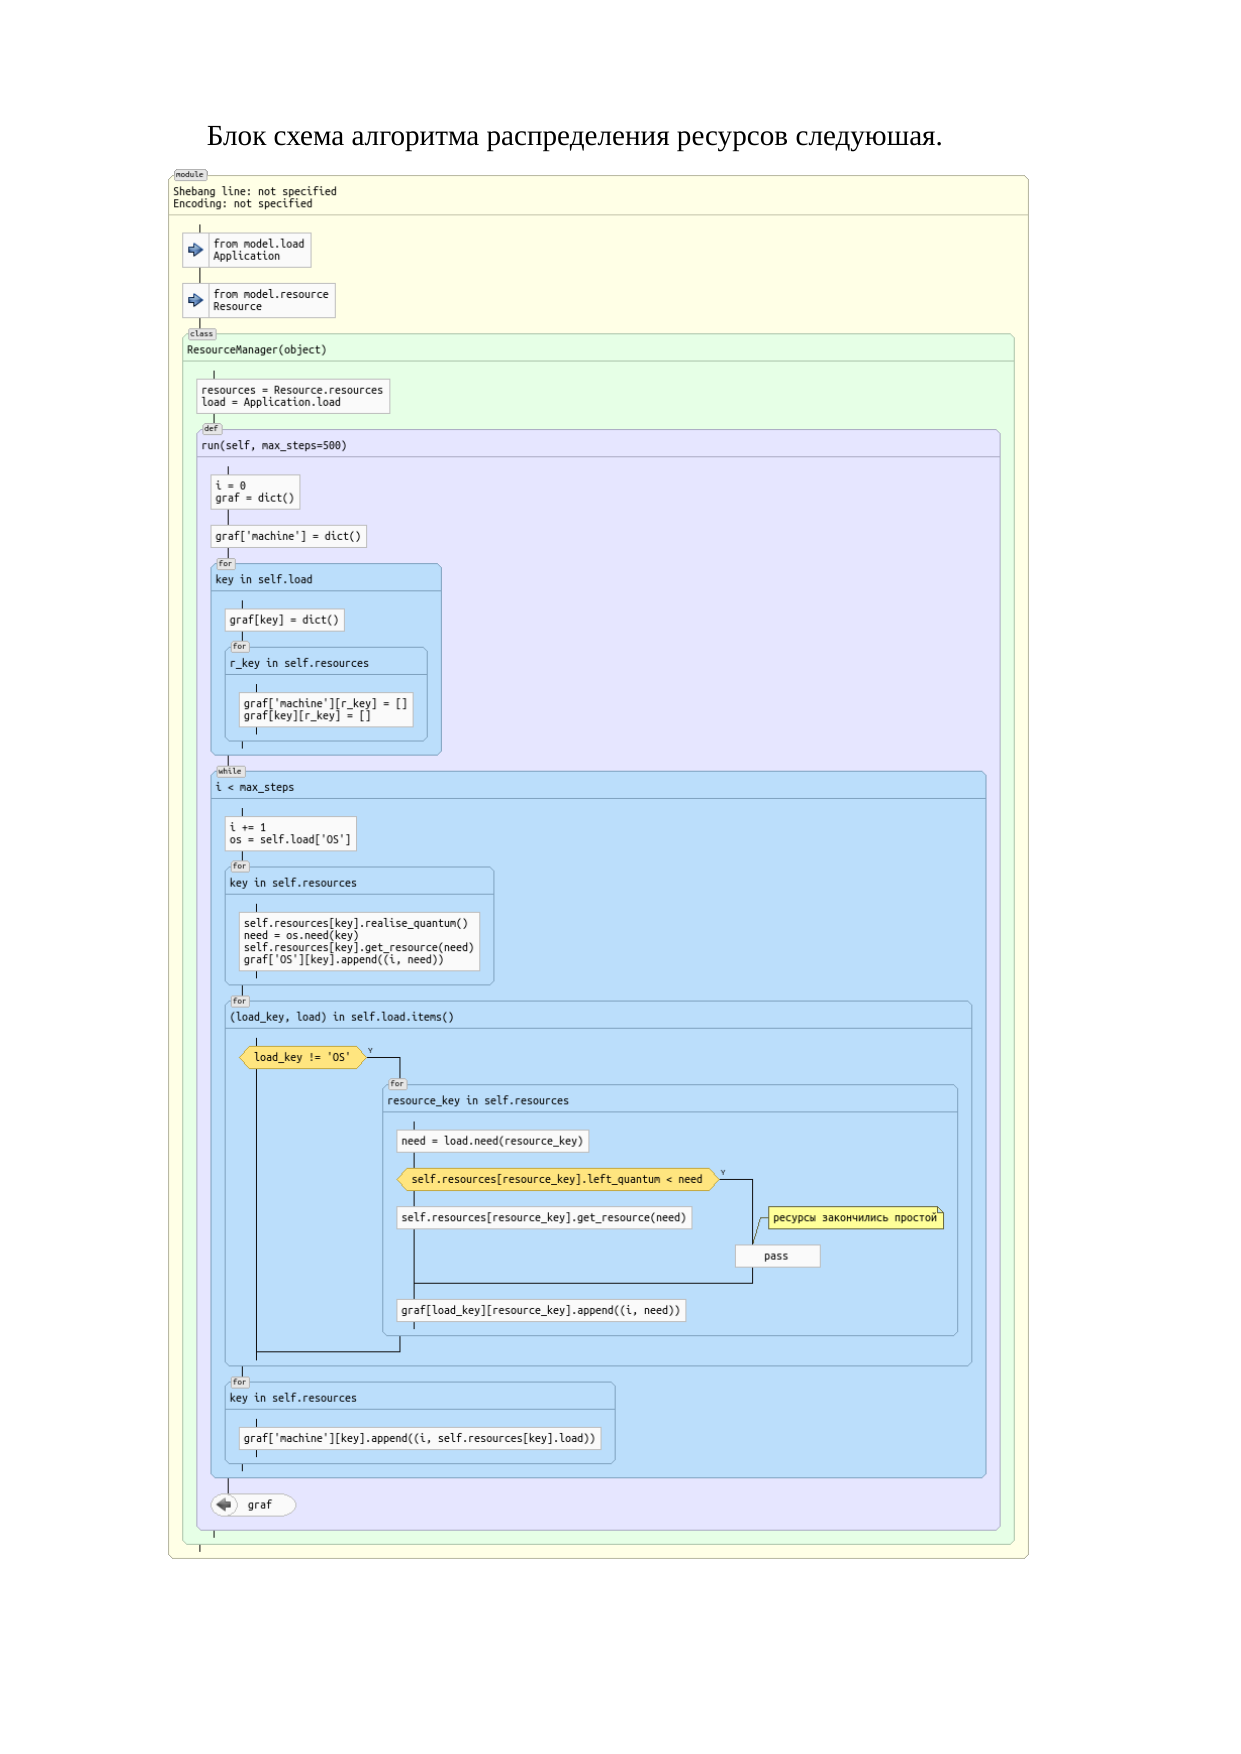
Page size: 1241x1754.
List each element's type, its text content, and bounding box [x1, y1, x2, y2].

picture [160, 167, 1036, 1566]
text Блок схема алгоритма распределения ресурсов следуюшая. [118, 118, 1122, 152]
